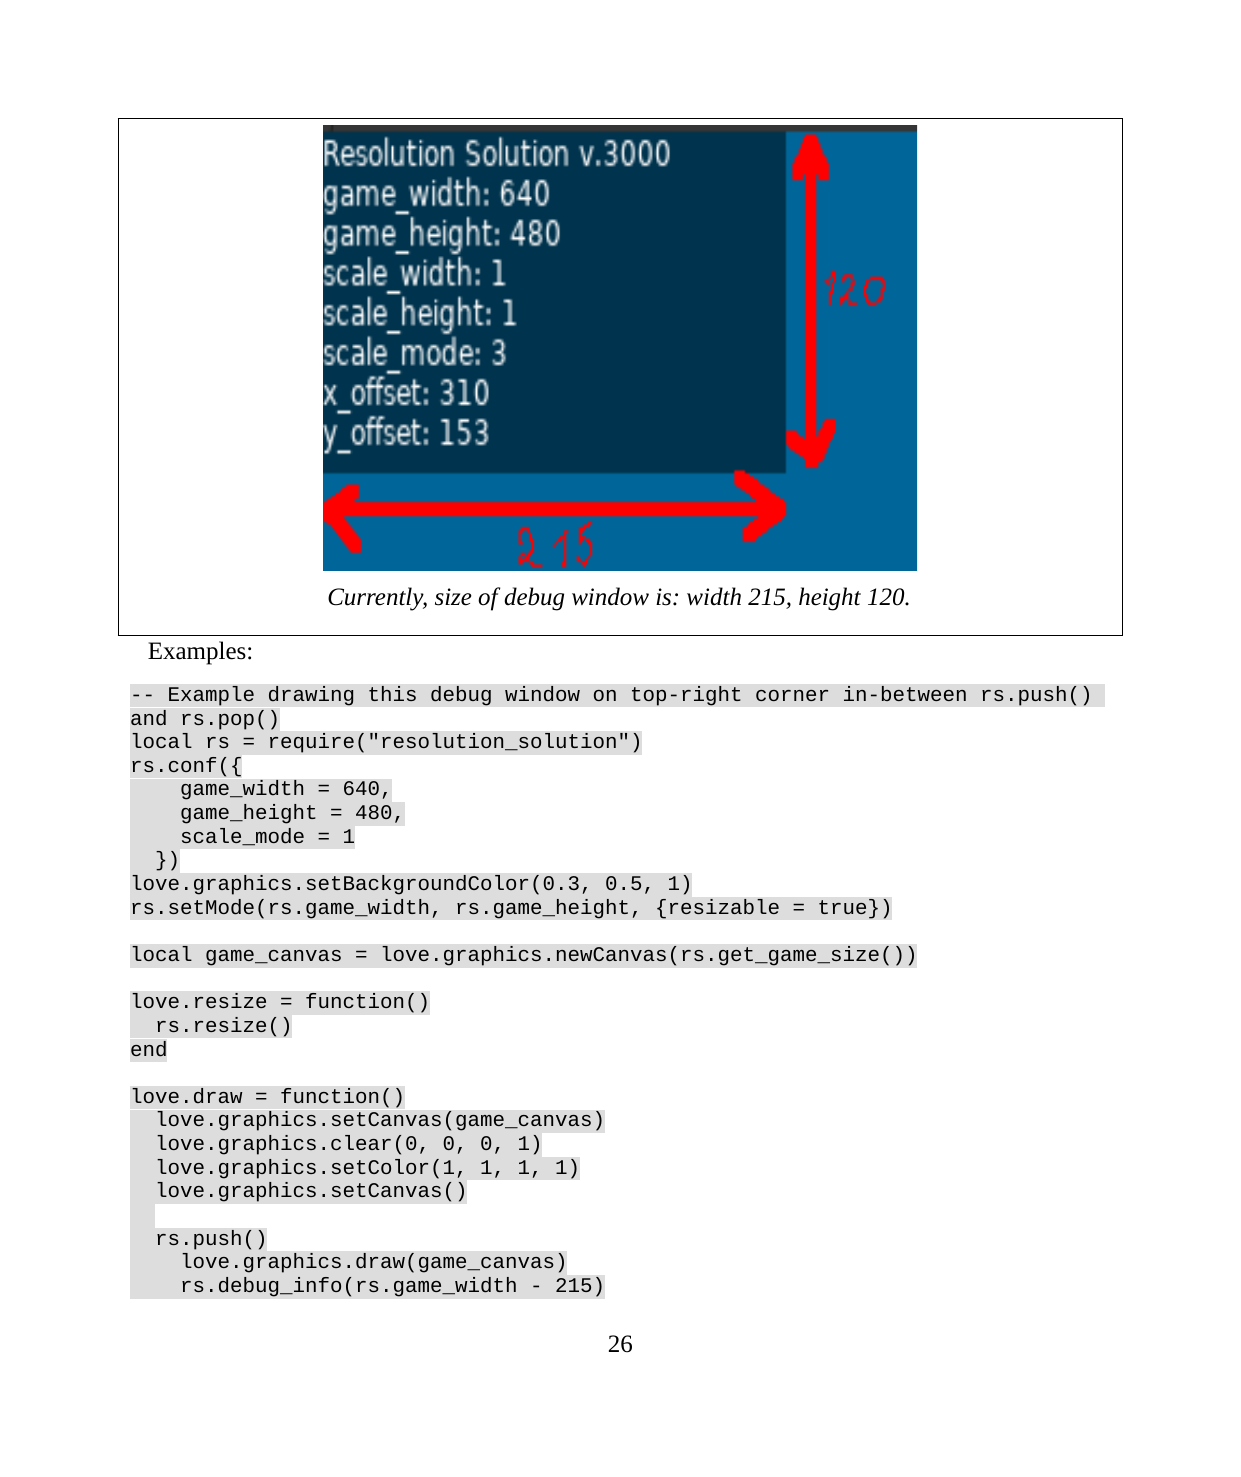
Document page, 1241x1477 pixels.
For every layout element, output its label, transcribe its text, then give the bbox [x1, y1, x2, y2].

text love.resize = function() [430, 991, 1110, 1015]
picture [504, 299, 516, 326]
picture [604, 140, 652, 166]
picture [351, 376, 421, 405]
text local rs = require("resolution_solution") [642, 731, 1110, 755]
picture [381, 185, 396, 206]
picture [528, 220, 542, 246]
picture [411, 217, 463, 254]
picture [840, 274, 857, 306]
text scale_mode = 1 [355, 826, 1110, 849]
picture [409, 177, 480, 206]
picture [402, 296, 432, 326]
picture [381, 225, 396, 246]
picture [467, 217, 480, 246]
text game_width = 640, [130, 778, 1110, 802]
picture [351, 345, 365, 365]
picture [500, 180, 514, 206]
picture [457, 419, 471, 445]
picture [545, 220, 560, 246]
picture [786, 134, 836, 468]
text love.graphics.clear(0, 0, 0, 1) [542, 1133, 1110, 1157]
picture [323, 225, 337, 254]
picture [553, 530, 568, 568]
picture [534, 146, 568, 166]
picture [440, 379, 454, 405]
picture [340, 225, 378, 246]
picture [323, 125, 918, 132]
picture [351, 265, 365, 286]
picture [519, 527, 542, 568]
picture [474, 379, 488, 405]
picture [323, 425, 337, 454]
picture [579, 146, 594, 166]
picture [323, 385, 337, 405]
picture [323, 470, 786, 553]
picture [465, 137, 503, 166]
picture [323, 305, 348, 326]
picture [482, 220, 499, 246]
picture [351, 416, 421, 445]
picture [458, 379, 471, 405]
text rs.debug_info(rs.game_width - 215) [605, 1275, 1110, 1299]
picture [534, 180, 549, 206]
text love.graphics.setCanvas(game_canvas) [130, 1109, 1110, 1133]
text rs.resize() [292, 1015, 1110, 1038]
picture [424, 257, 471, 286]
text end [130, 1038, 1110, 1062]
text love.graphics.setColor(1, 1, 1, 1) [580, 1157, 1110, 1180]
picture [386, 370, 401, 374]
picture [492, 339, 506, 365]
text rs.setMode(rs.game_width, rs.game_height, {resizable = true}) [892, 897, 1110, 920]
picture [402, 336, 473, 365]
picture [325, 137, 404, 166]
picture [506, 140, 531, 166]
text love.draw = function() [405, 1086, 1110, 1109]
text love.graphics.setCanvas() [467, 1180, 1110, 1204]
picture [368, 257, 387, 286]
text rs.push() [267, 1228, 1110, 1251]
picture [510, 220, 525, 246]
picture [407, 140, 454, 166]
text love.graphics.setBackgroundColor(0.3, 0.5, 1) [692, 873, 1110, 897]
text rs.conf({ [242, 755, 1110, 778]
text local game_canvas = love.graphics.newCanvas(rs.get_game_size()) [917, 944, 1110, 968]
picture [340, 185, 378, 206]
picture [323, 265, 348, 286]
picture [577, 521, 592, 567]
text game_height = 480, [405, 802, 1110, 826]
table_header [119, 119, 1122, 576]
picture [400, 265, 421, 286]
text }) [180, 849, 1110, 873]
picture [336, 410, 352, 414]
picture [825, 271, 836, 305]
picture [323, 185, 337, 215]
picture [336, 450, 352, 454]
picture [473, 299, 491, 326]
text -- Example drawing this debug window on top-right corner in-between rs.push() and rs.pop() [130, 684, 1110, 731]
table_cell Currently, size of debug window is: width 215, height 120. [119, 576, 1122, 635]
picture [864, 276, 885, 306]
picture [435, 299, 454, 334]
picture [655, 140, 670, 166]
picture [441, 419, 454, 445]
text Examples: [118, 636, 1122, 665]
picture [368, 297, 387, 326]
text love.graphics.draw(game_canvas) [567, 1251, 1110, 1275]
picture [394, 211, 410, 215]
picture [368, 336, 387, 365]
picture [474, 419, 488, 445]
picture [517, 180, 532, 206]
picture [323, 345, 348, 365]
picture [493, 259, 506, 286]
picture [458, 296, 471, 325]
picture [351, 305, 365, 326]
